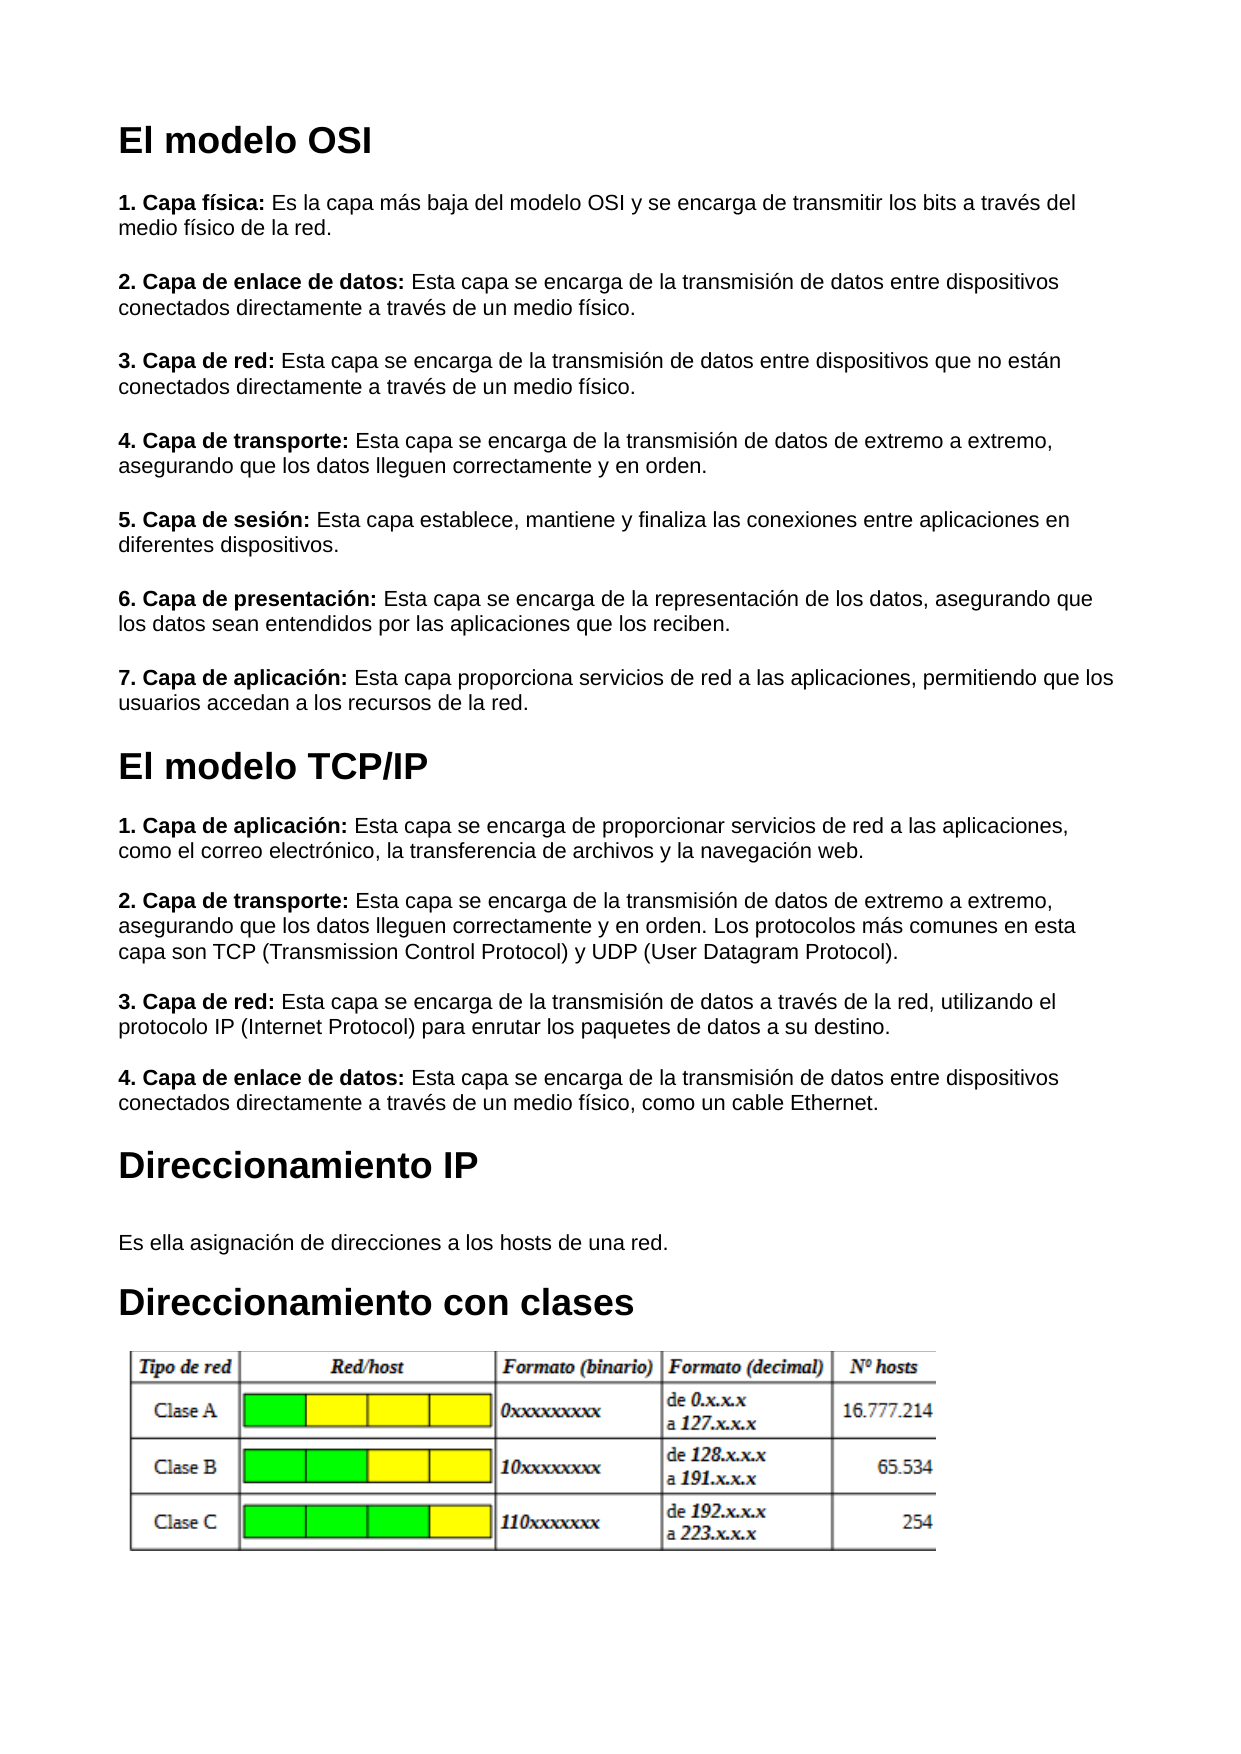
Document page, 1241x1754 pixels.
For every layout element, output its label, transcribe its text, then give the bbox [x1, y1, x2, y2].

text 4. Capa de transporte: Esta capa se encarga de la transmisión de datos de extremo a extremo, asegurando que los datos lleguen correctamente y en orden. [118, 427, 1122, 478]
text 1. Capa de aplicación: Esta capa se encarga de proporcionar servicios de red a las aplicaciones, como el correo electrónico, la transferencia de archivos y la navegación web. [118, 812, 1122, 863]
text El modelo OSI [118, 118, 1122, 161]
text 7. Capa de aplicación: Esta capa proporciona servicios de red a las aplicaciones, permitiendo que los usuarios accedan a los recursos de la red. [118, 665, 1122, 715]
text El modelo TCP/IP [118, 744, 1122, 787]
text Direccionamiento con clases [118, 1280, 1122, 1323]
text Es ella asignación de direcciones a los hosts de una red. [118, 1230, 1122, 1255]
text 3. Capa de red: Esta capa se encarga de la transmisión de datos entre dispositivos que no están conectados directamente a través de un medio físico. [118, 348, 1122, 399]
text 4. Capa de enlace de datos: Esta capa se encarga de la transmisión de datos entre dispositivos conectados directamente a través de un medio físico, como un cable Ethernet. [118, 1064, 1122, 1115]
text 6. Capa de presentación: Esta capa se encarga de la representación de los datos, asegurando que los datos sean entendidos por las aplicaciones que los reciben. [118, 586, 1122, 636]
text 3. Capa de red: Esta capa se encarga de la transmisión de datos a través de la red, utilizando el protocolo IP (Internet Protocol) para enrutar los paquetes de datos a su destino. [118, 989, 1122, 1039]
text 2. Capa de enlace de datos: Esta capa se encarga de la transmisión de datos entre dispositivos conectados directamente a través de un medio físico. [118, 269, 1122, 319]
text Direccionamiento IP [118, 1144, 1122, 1187]
text 1. Capa física: Es la capa más baja del modelo OSI y se encarga de transmitir los bits a través del medio físico de la red. [118, 190, 1122, 240]
picture [113, 1351, 936, 1551]
text 2. Capa de transporte: Esta capa se encarga de la transmisión de datos de extremo a extremo, asegurando que los datos lleguen correctamente y en orden. Los protocolos más comunes en esta capa son TCP (Transmission Control Protocol) y UDP (User Datagram Protocol). [118, 888, 1122, 964]
text 5. Capa de sesión: Esta capa establece, mantiene y finaliza las conexiones entre aplicaciones en diferentes dispositivos. [118, 507, 1122, 557]
